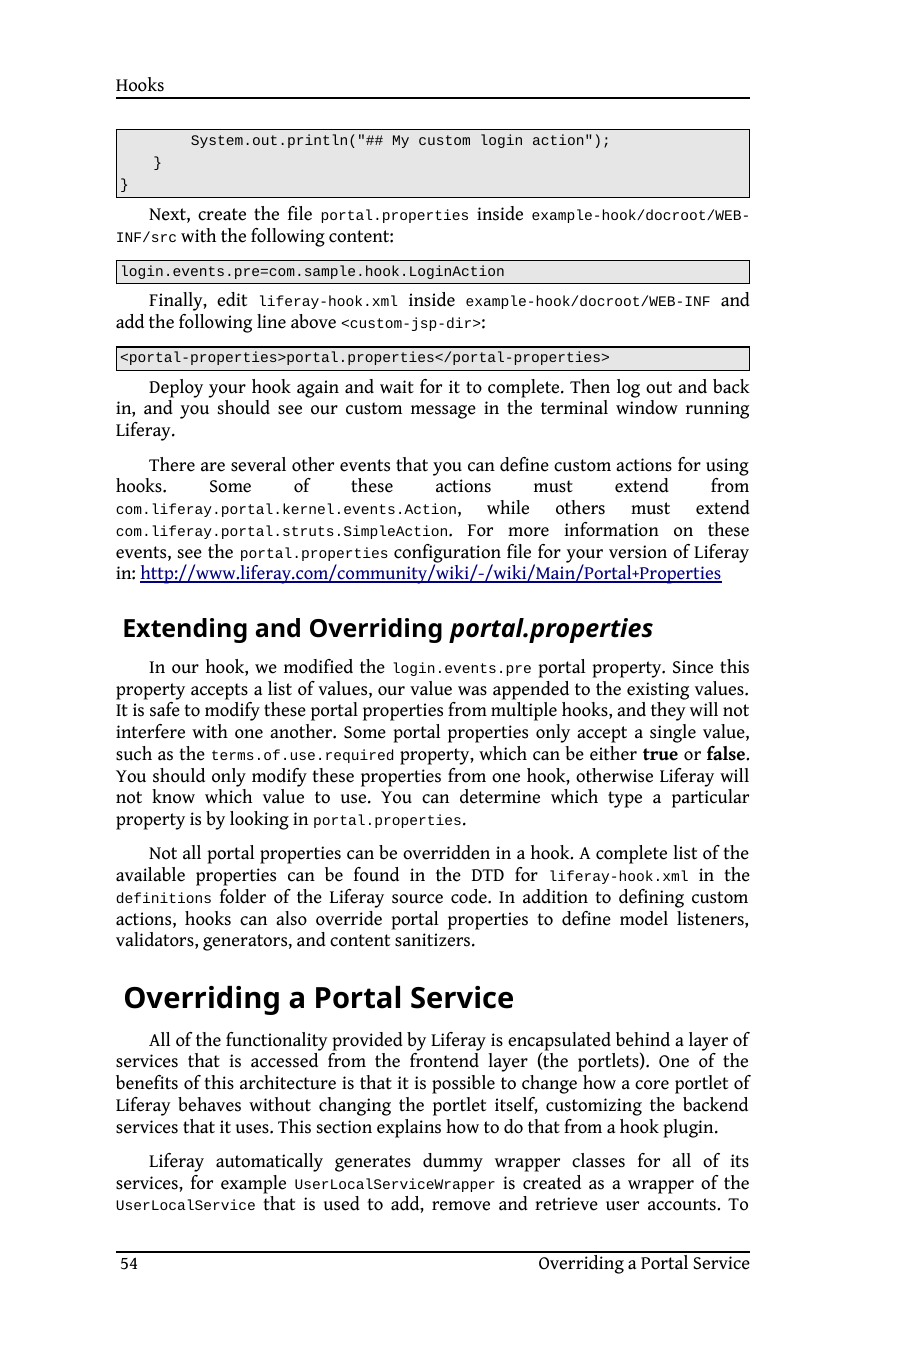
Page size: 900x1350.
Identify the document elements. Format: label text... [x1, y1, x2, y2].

text All of the functionality provided by Liferay is encapsulated behind a layer of services that is accessed from the frontend layer (the portlets). One of the benefits of this architecture is that it is possible to change how a core portlet of Liferay behaves without changing the portlet itself, customizing the backend services that it uses. This section explains how to do that from a hook plugin. [116, 1029, 750, 1138]
text Not all portal properties can be overridden in a hook. A complete list of the available properties can be found in the DTD for liferay-hook.xml in the definitions folder of the Liferay source code. In addition to defining custom actions, hooks can also override portal properties to define model listeners, validators, generators, and content sanitizers. [116, 843, 750, 952]
text login.events.pre=com.sample.hook.LoginAction [117, 261, 749, 283]
text Finally, edit liferay-hook.xml inside example-hook/docroot/WEB-INF and add the following line above <custom-jsp-dir>: [116, 290, 750, 334]
text System.out.println("## My custom login action"); [117, 130, 749, 149]
text There are several other events that you can define custom actions for using hooks. Some of these actions must extend from com.liferay.portal.kernel.events.Action, while others must extend com.liferay.portal.struts.SimpleAction. For more information on these events, see the portal.properties configuration file for your version of Liferay in: http://www.liferay.com/community/wiki/-/wiki/Main/Portal+Properties [116, 454, 750, 585]
text Next, create the file portal.properties inside example-hook/docroot/WEB-INF/src with the following content: [116, 204, 750, 247]
text Liferay automatically generates dummy wrapper classes for all of its services, for example UserLocalServiceWrapper is created as a wrapper of the UserLocalService that is used to add, remove and retrieve user accounts. To [116, 1151, 750, 1216]
subtitle Overriding a Portal Service [116, 978, 750, 1017]
text } [117, 151, 749, 171]
text } [117, 173, 749, 197]
text Deploy your hook again and wait for it to complete. Then log out and back in, and you should see our custom message in the terminal window running Liferay. [116, 377, 750, 442]
text In our hook, we modified the login.events.pre portal property. Since this property accepts a list of values, our value was appended to the existing values. It is safe to modify these portal properties from multiple hooks, and they will not interfere with one another. Some portal properties only accept a single value, such as the terms.of.use.required property, which can be either true or false. You should only modify these properties from one hook, otherwise Liferay will not know which value to use. You can determine which type a particular property is by looking in portal.properties. [116, 657, 750, 831]
text <portal-properties>portal.properties</portal-properties> [117, 348, 749, 370]
subtitle Extending and Overriding portal.properties [116, 611, 750, 645]
